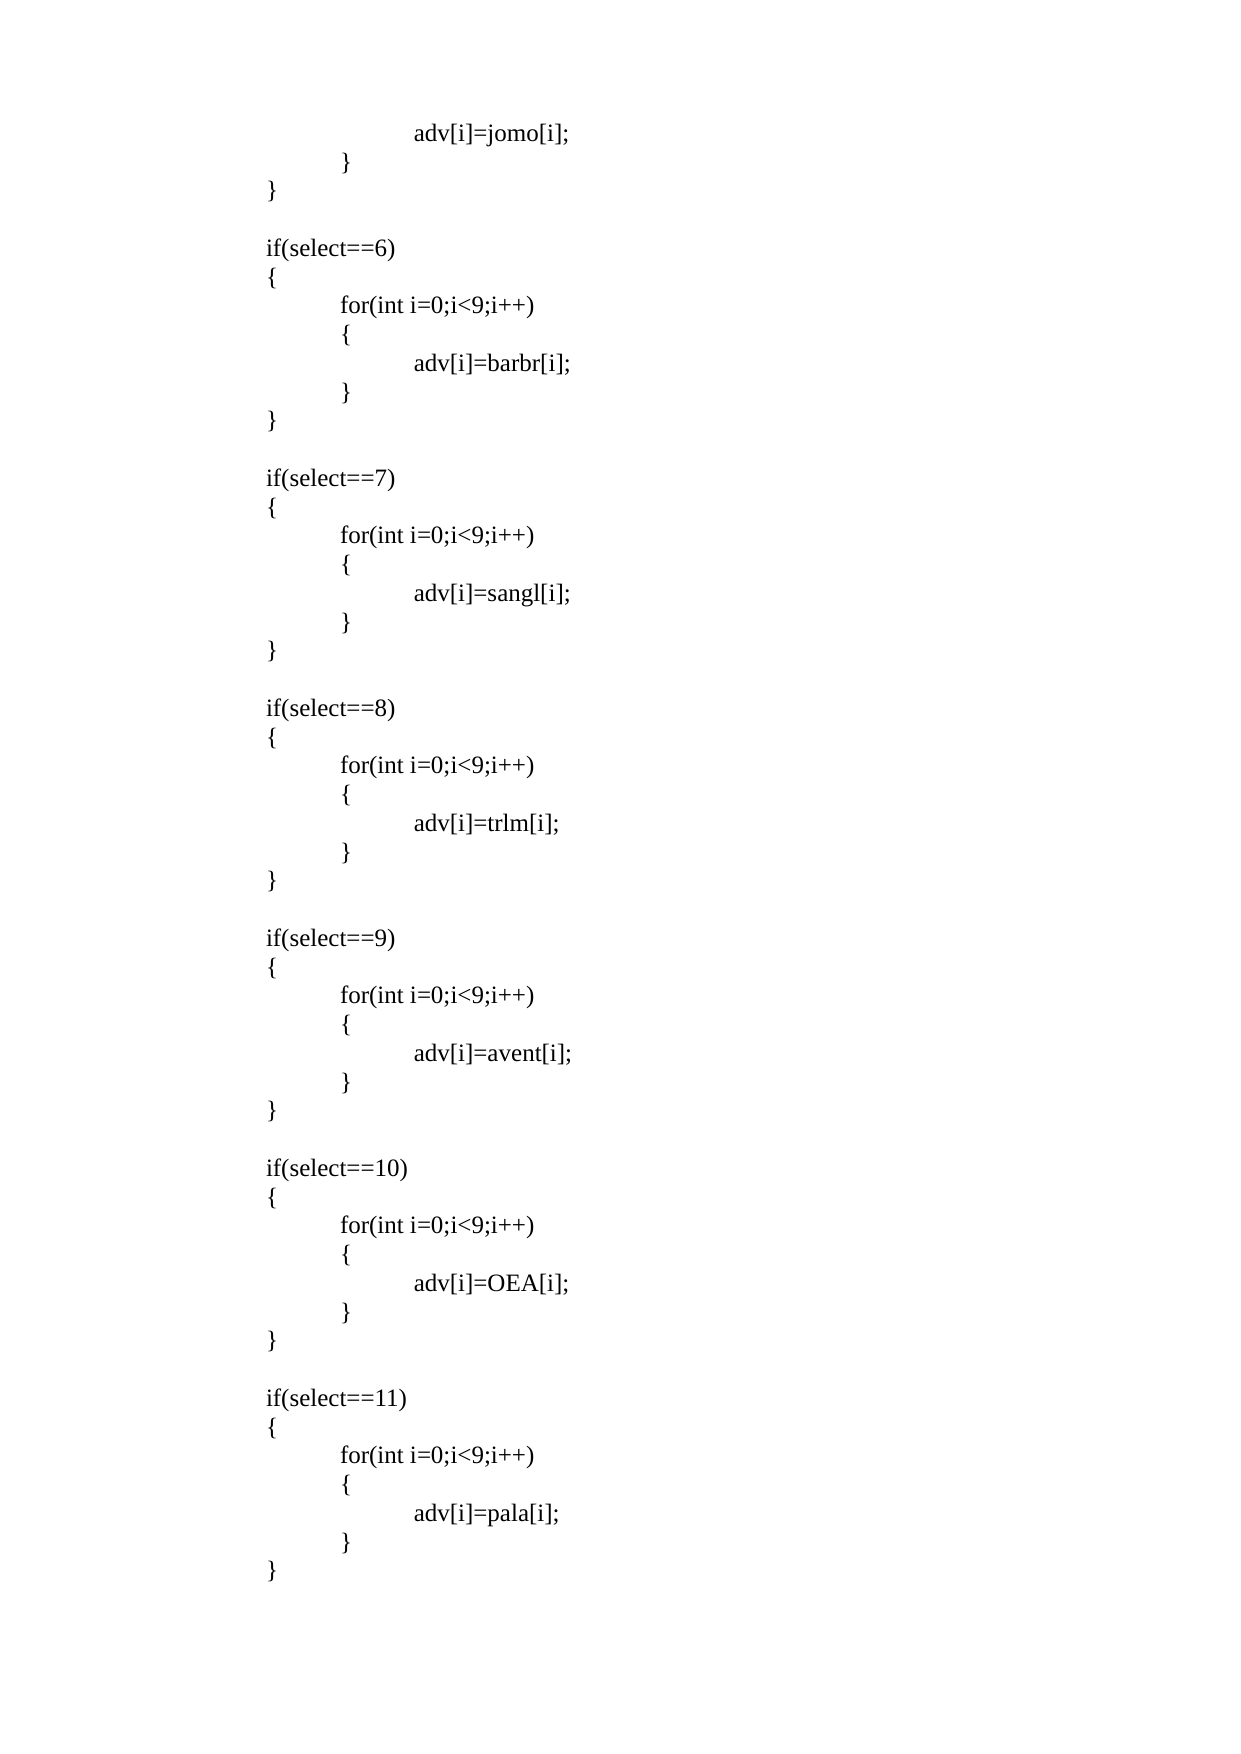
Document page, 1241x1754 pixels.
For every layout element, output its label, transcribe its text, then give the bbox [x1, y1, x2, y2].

text { [118, 1239, 1122, 1268]
text if(select==8) [118, 693, 1122, 722]
text if(select==10) [118, 1153, 1122, 1182]
text adv[i]=OEA[i]; [118, 1268, 1122, 1297]
text adv[i]=sangl[i]; [118, 578, 1122, 607]
text { [118, 1009, 1122, 1038]
text for(int i=0;i<9;i++) [118, 1441, 1122, 1469]
text } [118, 176, 1122, 204]
text } [118, 1297, 1122, 1326]
text if(select==11) [118, 1383, 1122, 1412]
text { [118, 262, 1122, 291]
text if(select==7) [118, 463, 1122, 492]
text } [118, 866, 1122, 894]
text } [118, 1556, 1122, 1584]
text for(int i=0;i<9;i++) [118, 291, 1122, 319]
text if(select==6) [118, 233, 1122, 262]
text if(select==9) [118, 923, 1122, 952]
text { [118, 1469, 1122, 1498]
text } [118, 1096, 1122, 1124]
text } [118, 147, 1122, 176]
text for(int i=0;i<9;i++) [118, 521, 1122, 549]
text } [118, 1326, 1122, 1354]
text { [118, 319, 1122, 348]
text for(int i=0;i<9;i++) [118, 1211, 1122, 1239]
text { [118, 952, 1122, 981]
text adv[i]=trlm[i]; [118, 808, 1122, 837]
text } [118, 1527, 1122, 1556]
text { [118, 1412, 1122, 1441]
text } [118, 406, 1122, 434]
text { [118, 492, 1122, 521]
text { [118, 549, 1122, 578]
text adv[i]=pala[i]; [118, 1498, 1122, 1527]
text adv[i]=barbr[i]; [118, 348, 1122, 377]
text } [118, 607, 1122, 636]
text } [118, 636, 1122, 664]
text for(int i=0;i<9;i++) [118, 981, 1122, 1009]
text } [118, 1067, 1122, 1096]
text { [118, 779, 1122, 808]
text for(int i=0;i<9;i++) [118, 751, 1122, 779]
text } [118, 837, 1122, 866]
text { [118, 722, 1122, 751]
text adv[i]=jomo[i]; [118, 118, 1122, 147]
text adv[i]=avent[i]; [118, 1038, 1122, 1067]
text { [118, 1182, 1122, 1211]
text } [118, 377, 1122, 406]
